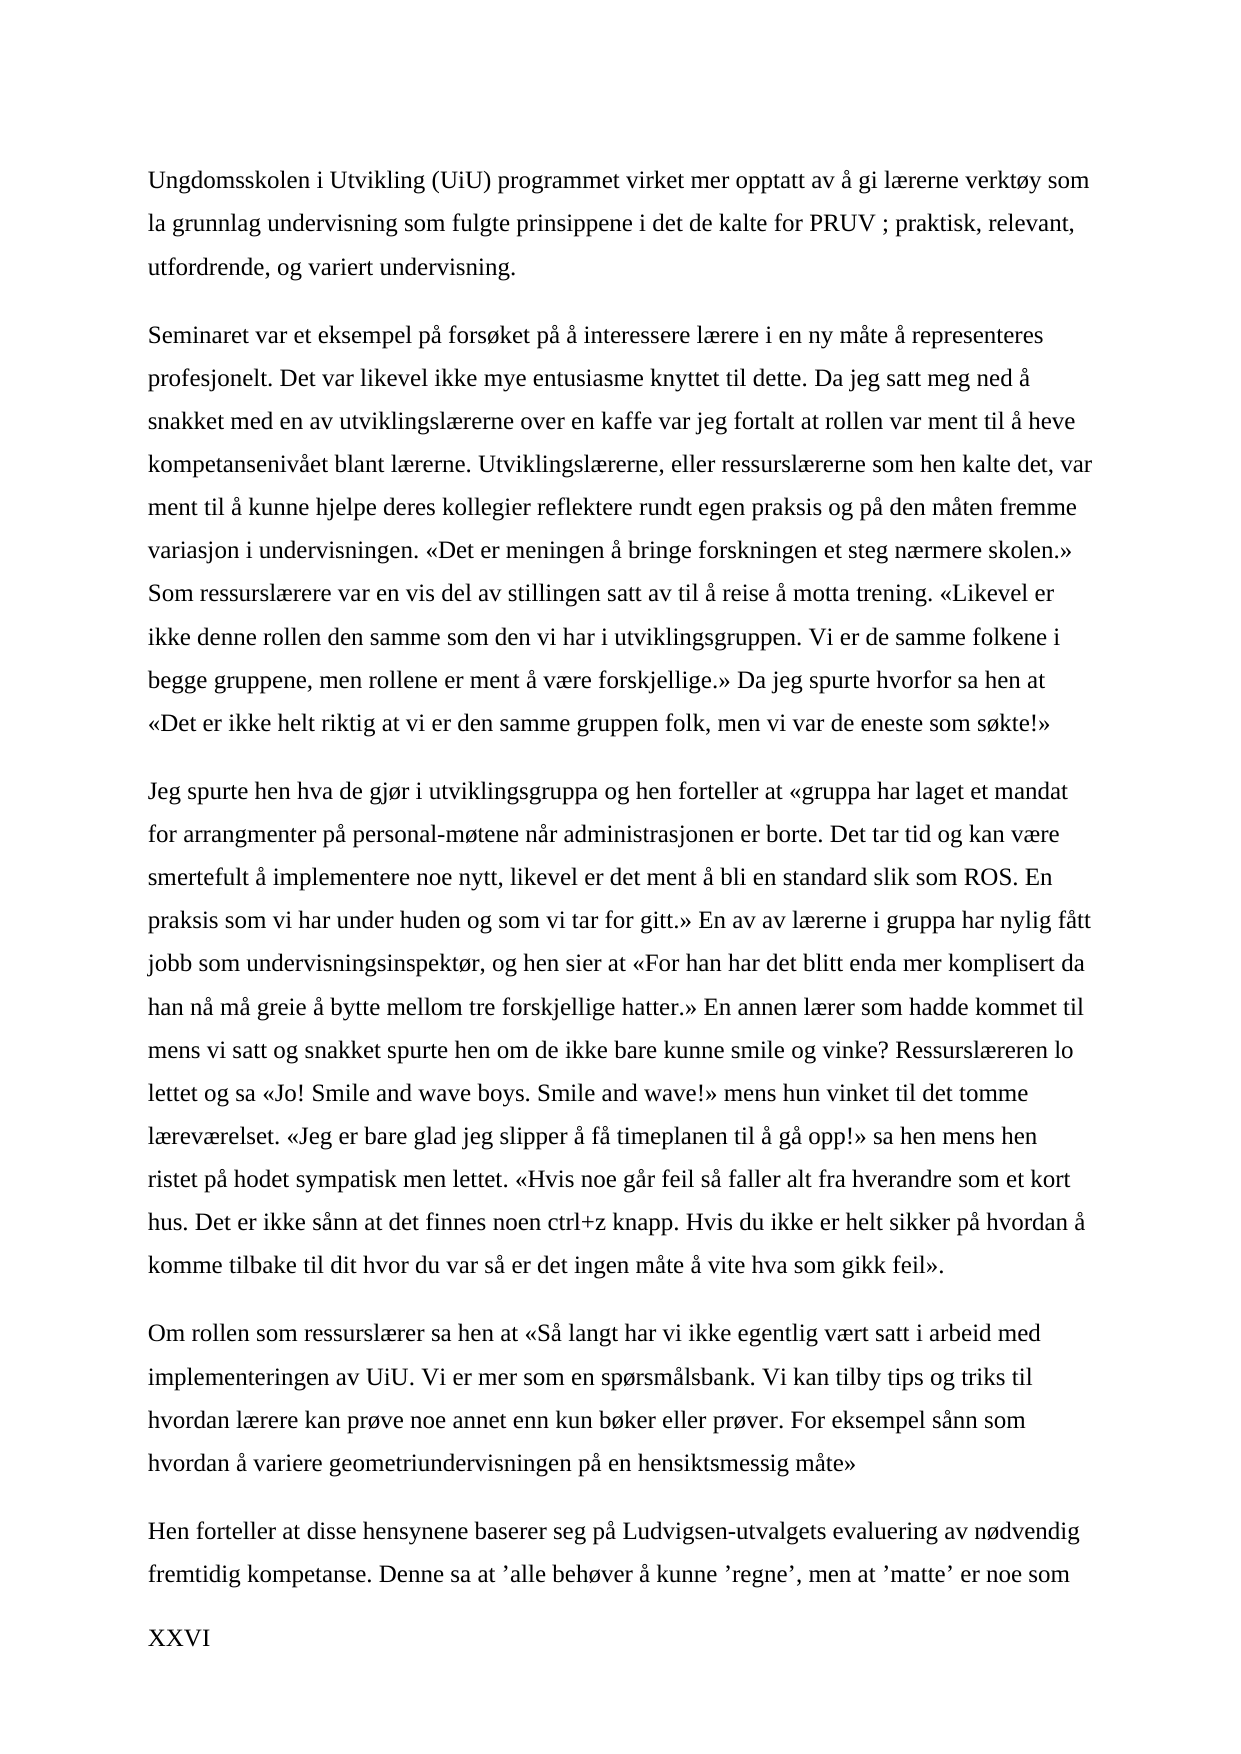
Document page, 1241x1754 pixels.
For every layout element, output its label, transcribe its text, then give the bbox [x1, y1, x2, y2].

text Jeg spurte hen hva de gjør i utviklingsgruppa og hen forteller at «gruppa har laget et mandat for arrangmenter på personal-møtene når administrasjonen er borte. Det tar tid og kan være smertefult å implementere noe nytt, likevel er det ment å bli en standard slik som ROS. En praksis som vi har under huden og som vi tar for gitt.» En av av lærerne i gruppa har nylig fått jobb som undervisningsinspektør, og hen sier at «For han har det blitt enda mer komplisert da han nå må greie å bytte mellom tre forskjellige hatter.» En annen lærer som hadde kommet til mens vi satt og snakket spurte hen om de ikke bare kunne smile og vinke? Ressurslæreren lo lettet og sa «Jo! Smile and wave boys. Smile and wave!» mens hun vinket til det tomme læreværelset. «Jeg er bare glad jeg slipper å få timeplanen til å gå opp!» sa hen mens hen ristet på hodet sympatisk men lettet. «Hvis noe går feil så faller alt fra hverandre som et kort hus. Det er ikke sånn at det finnes noen ctrl+z knapp. Hvis du ikke er helt sikker på hvordan å komme tilbake til dit hvor du var så er det ingen måte å vite hva som gikk feil». [148, 776, 1092, 1279]
text Ungdomsskolen i Utvikling (UiU) programmet virket mer opptatt av å gi lærerne verktøy som la grunnlag undervisning som fulgte prinsippene i det de kalte for PRUV ; praktisk, relevant, utfordrende, og variert undervisning. [148, 165, 1092, 280]
text Hen forteller at disse hensynene baserer seg på Ludvigsen-utvalgets evaluering av nødvendig fremtidig kompetanse. Denne sa at ’alle behøver å kunne ’regne’, men at ’matte’ er noe som [148, 1516, 1092, 1588]
text Seminaret var et eksempel på forsøket på å interessere lærere i en ny måte å representeres profesjonelt. Det var likevel ikke mye entusiasme knyttet til dette. Da jeg satt meg ned å snakket med en av utviklingslærerne over en kaffe var jeg fortalt at rollen var ment til å heve kompetansenivået blant lærerne. Utviklingslærerne, eller ressurslærerne som hen kalte det, var ment til å kunne hjelpe deres kollegier reflektere rundt egen praksis og på den måten fremme variasjon i undervisningen. «Det er meningen å bringe forskningen et steg nærmere skolen.» Som ressurslærere var en vis del av stillingen satt av til å reise å motta trening. «Likevel er ikke denne rollen den samme som den vi har i utviklingsgruppen. Vi er de samme folkene i begge gruppene, men rollene er ment å være forskjellige.» Da jeg spurte hvorfor sa hen at «Det er ikke helt riktig at vi er den samme gruppen folk, men vi var de eneste som søkte!» [148, 320, 1092, 737]
text Om rollen som ressurslærer sa hen at «Så langt har vi ikke egentlig vært satt i arbeid med implementeringen av UiU. Vi er mer som en spørsmålsbank. Vi kan tilby tips og triks til hvordan lærere kan prøve noe annet enn kun bøker eller prøver. For eksempel sånn som hvordan å variere geometriundervisningen på en hensiktsmessig måte» [148, 1318, 1092, 1477]
